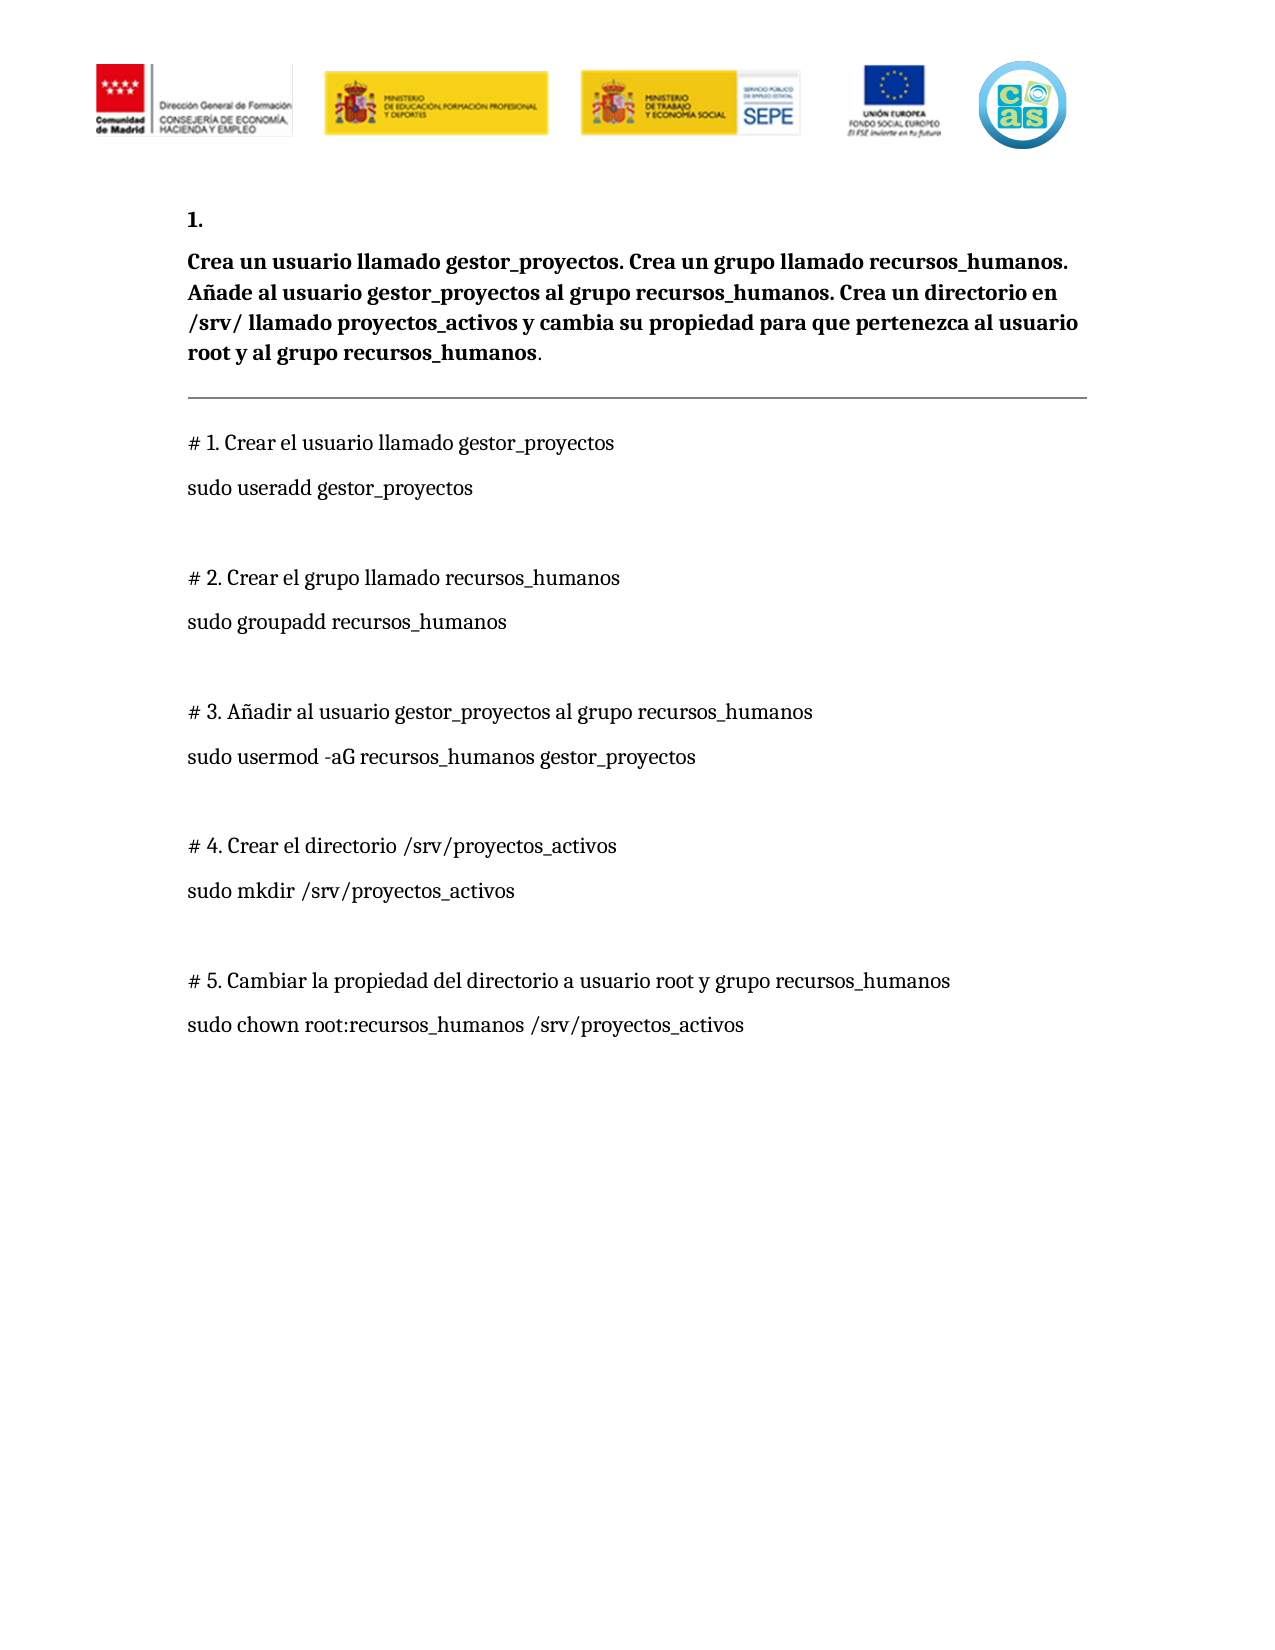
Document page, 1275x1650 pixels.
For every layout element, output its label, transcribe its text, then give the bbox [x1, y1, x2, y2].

text sudo mkdir /srv/proyectos_activos [187, 878, 1087, 904]
text # 2. Crear el grupo llamado recursos_humanos [187, 564, 1087, 591]
text sudo usermod -aG recursos_humanos gestor_proyectos [187, 743, 1087, 770]
text sudo groupadd recursos_humanos [187, 609, 1087, 635]
text # 1. Crear el usuario llamado gestor_proyectos [187, 430, 1087, 456]
text sudo chown root:recursos_humanos /srv/proyectos_activos [187, 1012, 1087, 1038]
text Crea un usuario llamado gestor_proyectos. Crea un grupo llamado recursos_humanos. Añade al usuario gestor_proyectos al grupo recursos_humanos. Crea un directorio en /srv/ llamado proyectos_activos y cambia su propiedad para que pertenezca al usuario root y al grupo recursos_humanos. [187, 249, 1087, 366]
text # 3. Añadir al usuario gestor_proyectos al grupo recursos_humanos [187, 699, 1087, 725]
text sudo useradd gestor_proyectos [187, 475, 1087, 501]
picture [978, 61, 1067, 149]
picture [96, 64, 942, 140]
text # 4. Crear el directorio /srv/proyectos_activos [187, 833, 1087, 859]
text # 5. Cambiar la propiedad del directorio a usuario root y grupo recursos_humanos [187, 967, 1087, 994]
text 1. [187, 206, 1087, 233]
